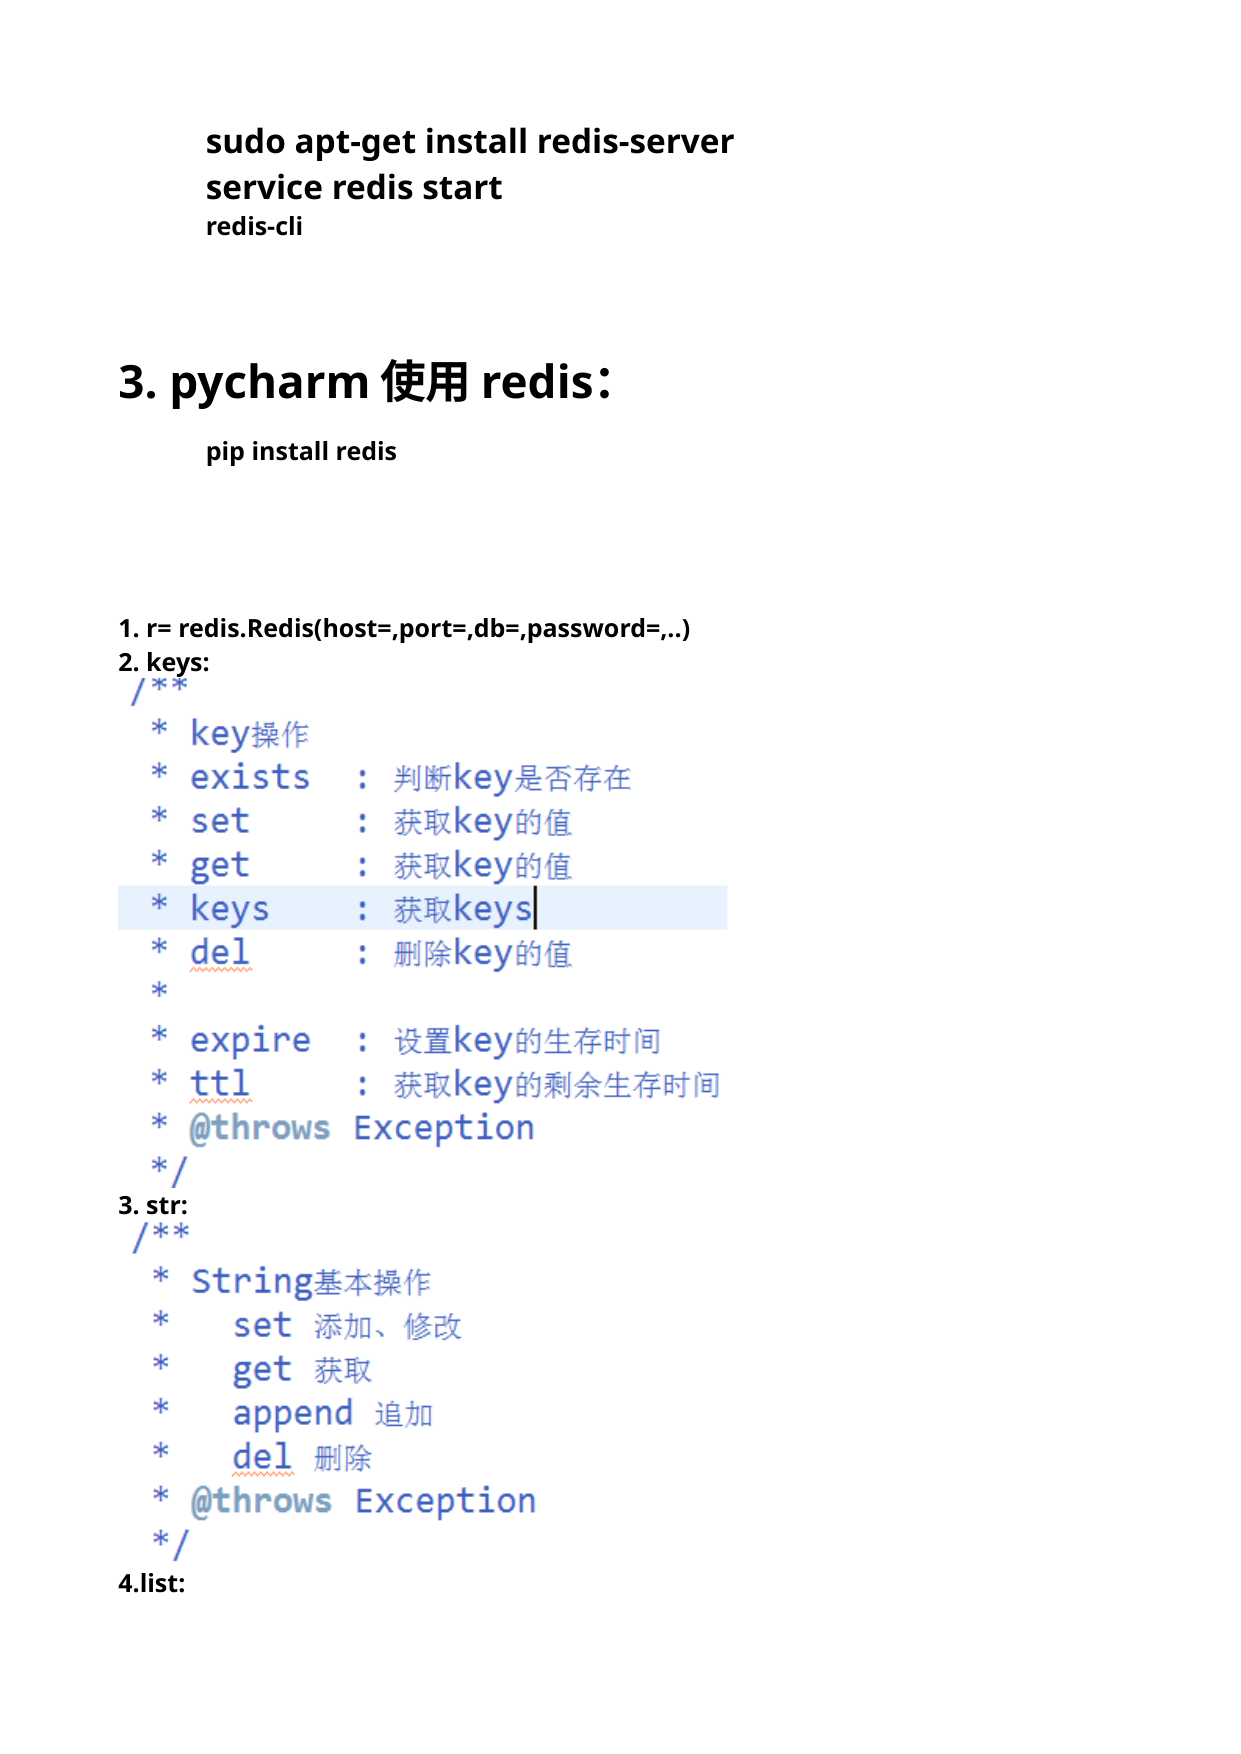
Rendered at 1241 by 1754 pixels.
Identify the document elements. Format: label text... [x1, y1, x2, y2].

picture [118, 678, 728, 1188]
text sudo apt-get install redis-server [162, 118, 1122, 163]
text redis-cli [162, 209, 1122, 243]
text pip install redis [118, 412, 1122, 474]
text 4.list: [118, 1566, 1122, 1600]
text 2. keys: [118, 644, 1122, 678]
text 1. r= redis.Redis(host=,port=,db=,password=,..) [118, 610, 1122, 644]
text 3. str: [118, 1188, 1122, 1222]
text service redis start [162, 163, 1122, 209]
picture [118, 1222, 578, 1566]
text 3. pycharm使用redis： [118, 345, 1122, 412]
